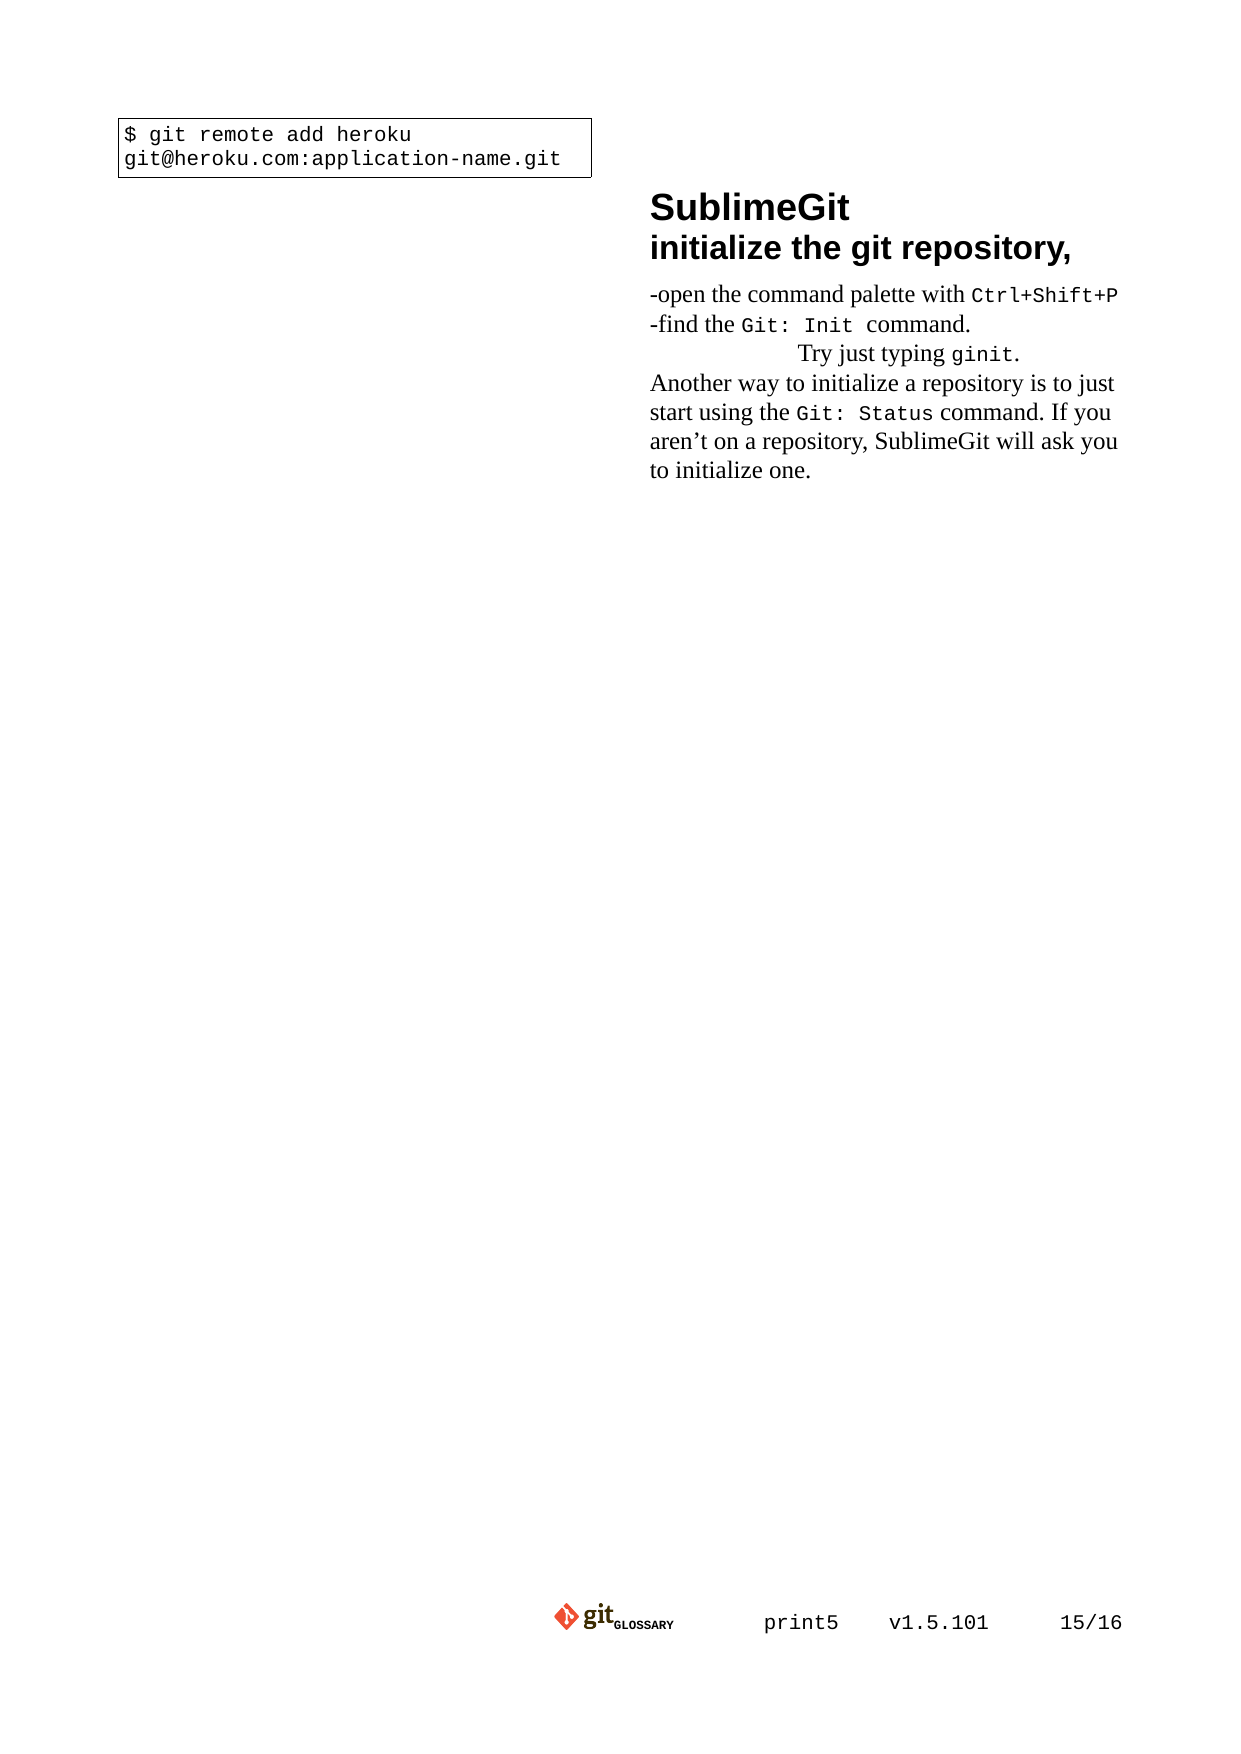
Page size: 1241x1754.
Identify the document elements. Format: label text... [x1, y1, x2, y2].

text Another way to initialize a repository is to just start using the Git: Status command. If you aren’t on a repository, SublimeGit will ask you to initialize one. [649, 368, 1122, 484]
text -open the command palette with Ctrl+Shift+P [649, 279, 1122, 309]
text -find the Git: Init command. [649, 309, 1122, 338]
subtitle SublimeGit [649, 184, 1122, 228]
text Try just typing ginit. [649, 338, 1122, 368]
subtitle initialize the git repository, [649, 228, 1122, 267]
picture [554, 1603, 614, 1630]
table_header $ git remote add heroku git@heroku.com:application-name.git [119, 119, 591, 177]
